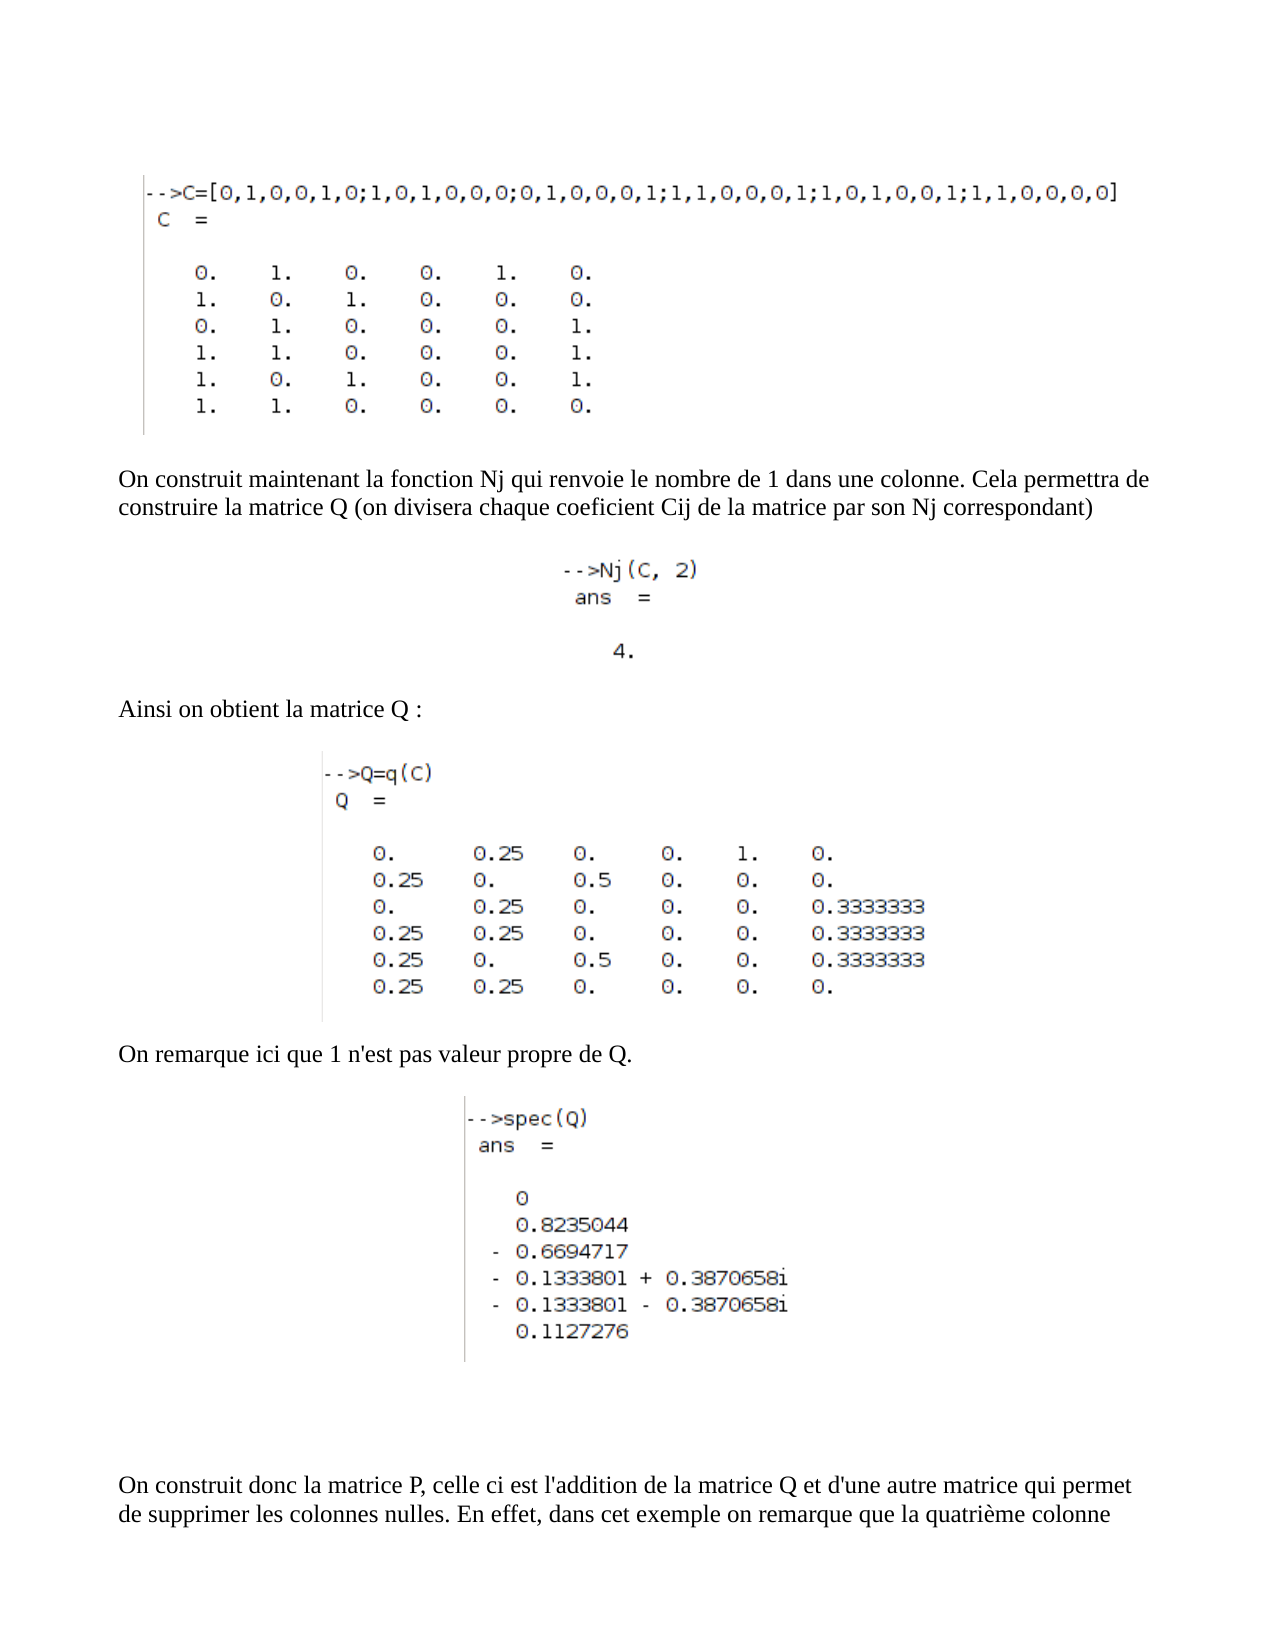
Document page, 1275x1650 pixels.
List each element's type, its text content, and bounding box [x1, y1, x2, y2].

text On construit donc la matrice P, celle ci est l'addition de la matrice Q et d'une autre matrice qui permet de supprimer les colonnes nulles. En effet, dans cet exemple on remarque que la quatrième colonne [118, 1470, 1157, 1527]
picture [464, 1096, 811, 1362]
picture [562, 550, 713, 671]
picture [143, 175, 1133, 435]
text On remarque ici que 1 n'est pas valeur propre de Q. [118, 1039, 1157, 1067]
picture [321, 751, 954, 1022]
text On construit maintenant la fonction Nj qui renvoie le nombre de 1 dans une colonne. Cela permettra de construire la matrice Q (on divisera chaque coeficient Cij de la matrice par son Nj correspondant) [118, 464, 1157, 521]
text Ainsi on obtient la matrice Q : [118, 694, 1157, 722]
